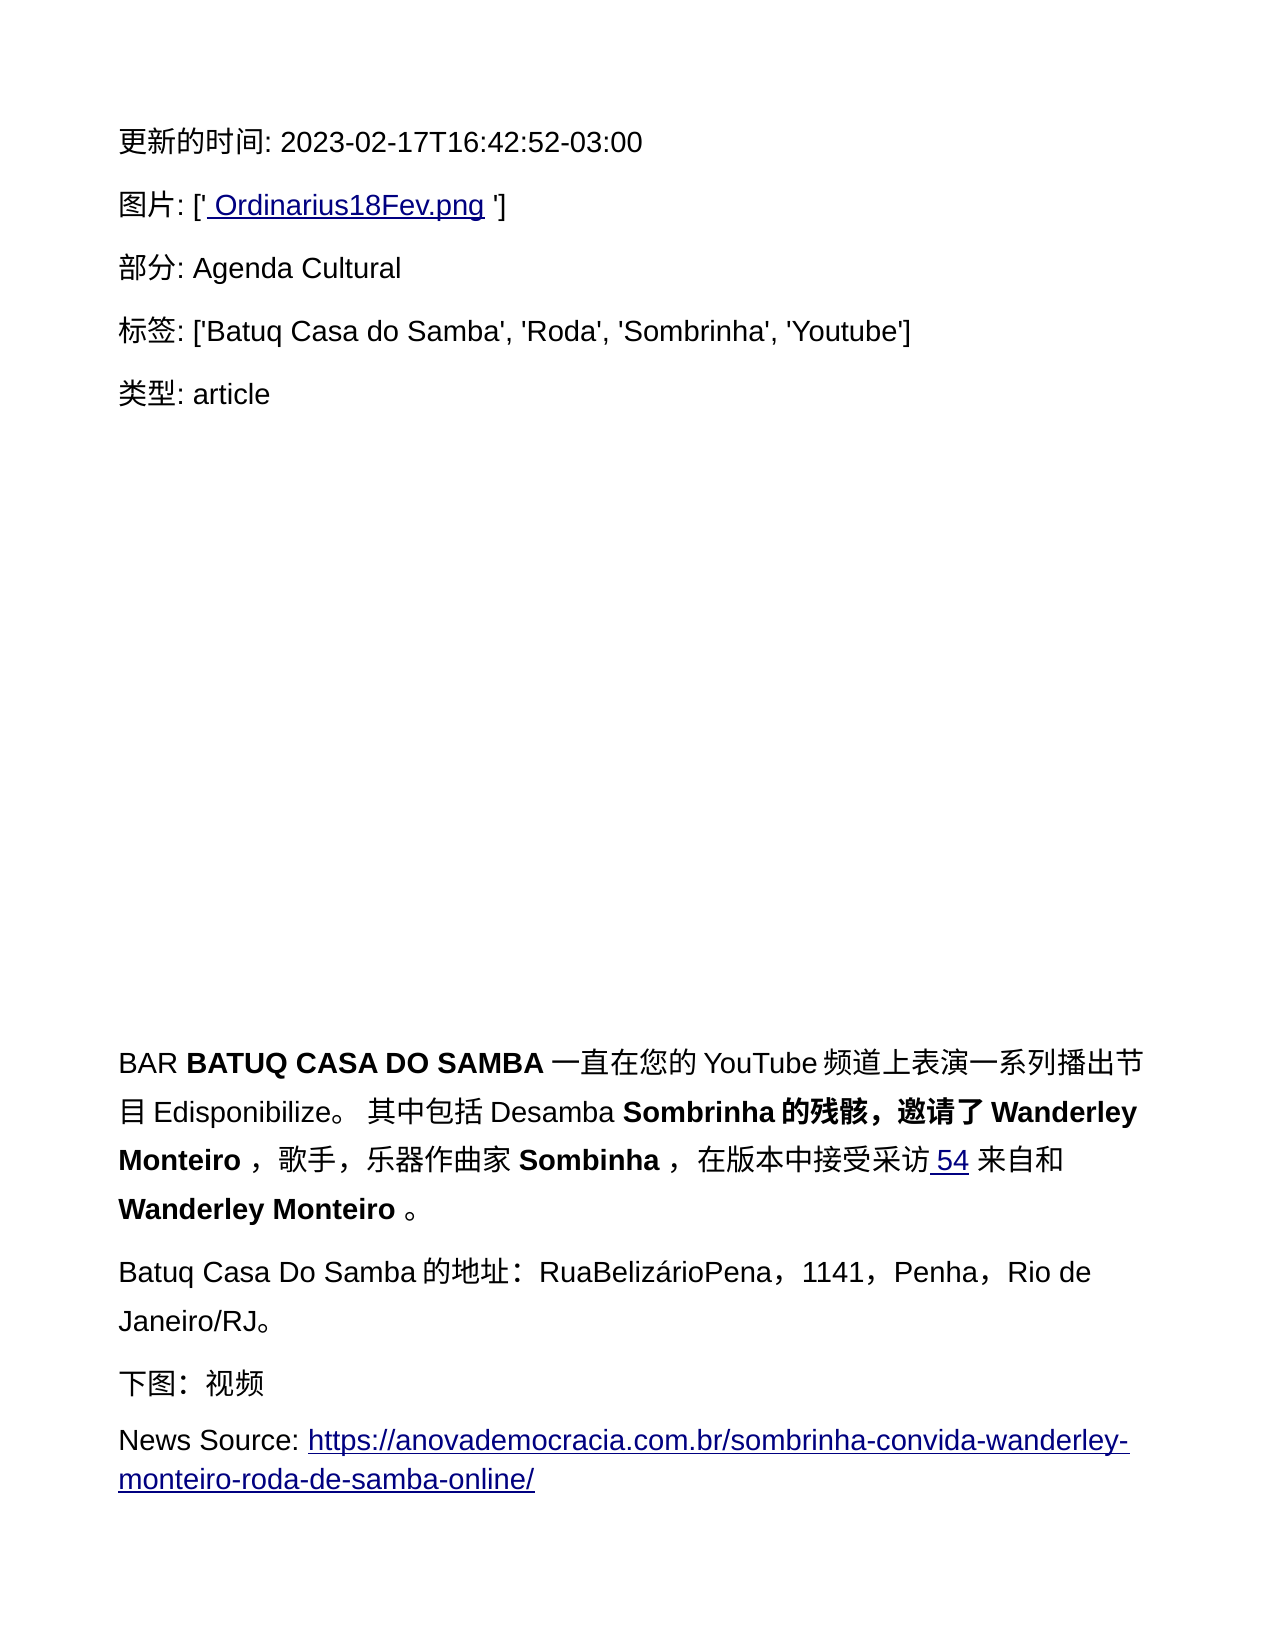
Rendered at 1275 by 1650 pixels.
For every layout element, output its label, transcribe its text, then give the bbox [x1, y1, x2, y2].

text Batuq Casa Do Samba的地址：RuaBelizárioPena，1141，Penha，Rio de Janeiro/RJ。 [118, 1248, 1157, 1339]
text 标签: ['Batuq Casa do Samba', 'Roda', 'Sombrinha', 'Youtube'] [118, 307, 1157, 350]
text BAR BATUQ CASA DO SAMBA 一直在您的YouTube频道上表演一系列播出节目Edisponibilize。 其中包括Desamba Sombrinha的残骸，邀请了Wanderley Monteiro ，歌手，乐器作曲家 Sombinha ，在版本中接受采访 54 来自和 Wanderley Monteiro 。 [118, 434, 1157, 1228]
text 下图：视频 [118, 1360, 1157, 1402]
text 图片: [' Ordinarius18Fev.png '] [118, 181, 1157, 223]
text 部分: Agenda Cultural [118, 244, 1157, 287]
text News Source: https://anovademocracia.com.br/sombrinha-convida-wanderley-monteiro-roda-de-samba-online/ [118, 1423, 1157, 1495]
text 更新的时间: 2023-02-17T16:42:52-03:00 [118, 118, 1157, 160]
text 类型: article [118, 371, 1157, 413]
